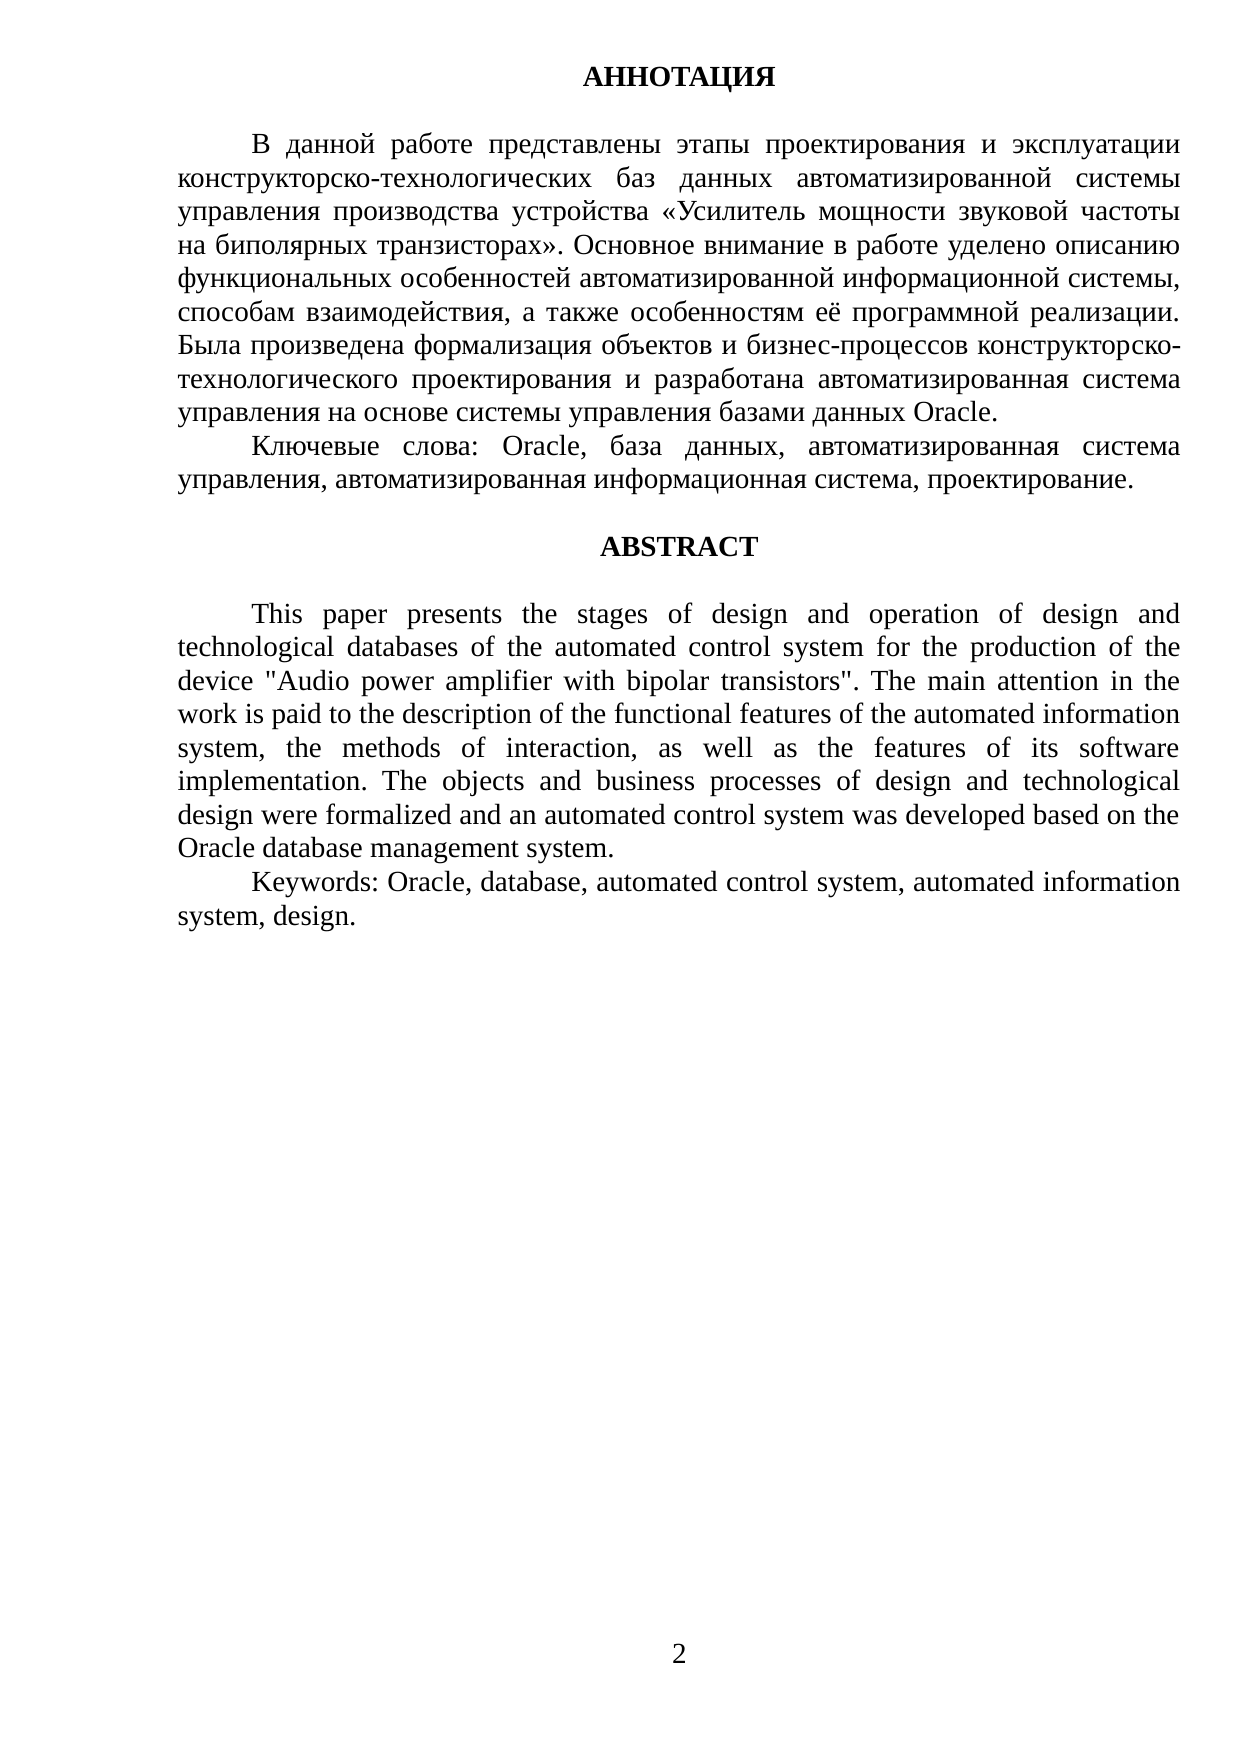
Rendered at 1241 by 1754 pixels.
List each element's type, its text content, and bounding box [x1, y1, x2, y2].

text Keywords: Oracle, database, automated control system, automated information system, design. [177, 864, 1181, 931]
subtitle АННОТАЦИЯ [177, 59, 1181, 93]
text Ключевые слова: Oracle, база данных, автоматизированная система управления, автоматизированная информационная система, проектирование. [177, 428, 1181, 495]
text В данной работе представлены этапы проектирования и эксплуатации конструкторско-технологических баз данных автоматизированной системы управления производства устройства «Усилитель мощности звуковой частоты на биполярных транзисторах». Основное внимание в работе уделено описанию функциональных особенностей автоматизированной информационной системы, способам взаимодействия, а также особенностям её программной реализации. Была произведена формализация объектов и бизнес-процессов конструкторcко-технологического проектирования и разработана автоматизированная система управления на основе системы управления базами данных Oracle. [177, 126, 1181, 428]
subtitle ABSTRACT [177, 529, 1181, 562]
text This paper presents the stages of design and operation of design and technological databases of the automated control system for the production of the device "Audio power amplifier with bipolar transistors". The main attention in the work is paid to the description of the functional features of the automated information system, the methods of interaction, as well as the features of its software implementation. The objects and business processes of design and technological design were formalized and an automated control system was developed based on the Oracle database management system. [177, 596, 1181, 864]
